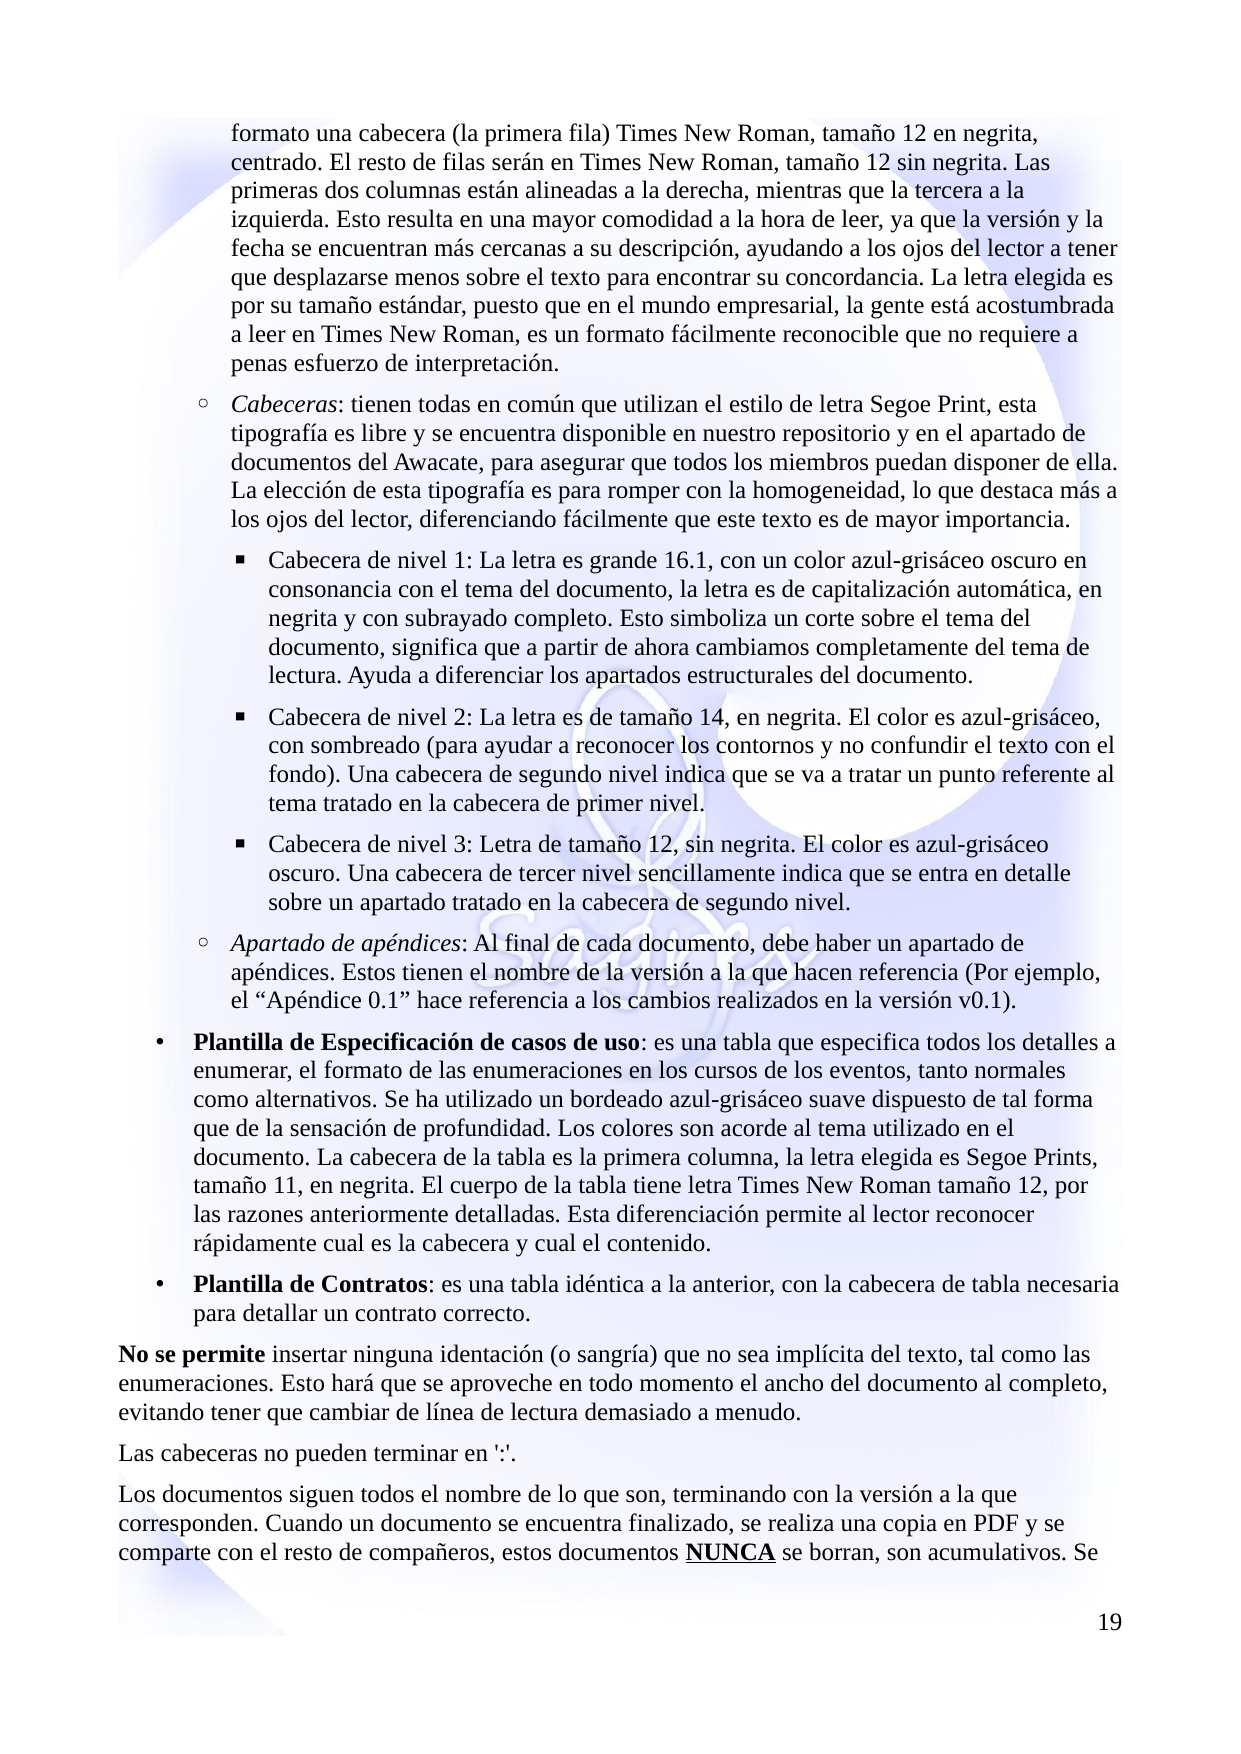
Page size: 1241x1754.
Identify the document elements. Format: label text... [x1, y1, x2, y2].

text No se permite insertar ninguna identación (o sangría) que no sea implícita del texto, tal como las enumeraciones. Esto hará que se aproveche en todo momento el ancho del documento al completo, evitando tener que cambiar de línea de lectura demasiado a menudo. [118, 1339, 1122, 1426]
picture [118, 1426, 1122, 1438]
picture [118, 118, 1122, 1339]
list formato una cabecera (la primera fila) Times New Roman, tamaño 12 en negrita, centrado. El resto de filas serán en Times New Roman, tamaño 12 sin negrita. Las primeras dos columnas están alineadas a la derecha, mientras que la tercera a la izquierda. Esto resulta en una mayor comodidad a la hora de leer, ya que la versión y la fecha se encuentran más cercanas a su descripción, ayudando a los ojos del lector a tener que desplazarse menos sobre el texto para encontrar su concordancia. La letra elegida es por su tamaño estándar, puesto que en el mundo empresarial, la gente está acostumbrada a leer en Times New Roman, es un formato fácilmente reconocible que no requiere a penas esfuerzo de interpretación. [193, 118, 1122, 377]
list Cabecera de nivel 2: La letra es de tamaño 14, en negrita. El color es azul-grisáceo, con sombreado (para ayudar a reconocer los contornos y no confundir el texto con el fondo). Una cabecera de segundo nivel indica que se va a tratar un punto referente al tema tratado en la cabecera de primer nivel. [231, 702, 1122, 817]
list Apartado de apéndices: Al final de cada documento, debe haber un apartado de apéndices. Estos tienen el nombre de la versión a la que hacen referencia (Por ejemplo, el “Apéndice 0.1” hace referencia a los cambios realizados en la versión v0.1). [193, 928, 1122, 1014]
text Las cabeceras no pueden terminar en ':'. [118, 1438, 1122, 1467]
text Los documentos siguen todos el nombre de lo que son, terminando con la versión a la que corresponden. Cuando un documento se encuentra finalizado, se realiza una copia en PDF y se comparte con el resto de compañeros, estos documentos NUNCA se borran, son acumulativos. Se [118, 1479, 1122, 1566]
picture [118, 1566, 1122, 1636]
list Plantilla de Contratos: es una tabla idéntica a la anterior, con la cabecera de tabla necesaria para detallar un contrato correcto. [156, 1269, 1122, 1327]
picture [118, 1467, 1122, 1479]
list Cabecera de nivel 1: La letra es grande 16.1, con un color azul-grisáceo oscuro en consonancia con el tema del documento, la letra es de capitalización automática, en negrita y con subrayado completo. Esto simboliza un corte sobre el tema del documento, significa que a partir de ahora cambiamos completamente del tema de lectura. Ayuda a diferenciar los apartados estructurales del documento. [231, 546, 1122, 689]
list Cabeceras: tienen todas en común que utilizan el estilo de letra Segoe Print, esta tipografía es libre y se encuentra disponible en nuestro repositorio y en el apartado de documentos del Awacate, para asegurar que todos los miembros puedan disponer de ella. La elección de esta tipografía es para romper con la homogeneidad, lo que destaca más a los ojos del lector, diferenciando fácilmente que este texto es de mayor importancia. [193, 389, 1122, 533]
list Plantilla de Especificación de casos de uso: es una tabla que especifica todos los detalles a enumerar, el formato de las enumeraciones en los cursos de los eventos, tanto normales como alternativos. Se ha utilizado un bordeado azul-grisáceo suave dispuesto de tal forma que de la sensación de profundidad. Los colores son acorde al tema utilizado en el documento. La cabecera de la tabla es la primera columna, la letra elegida es Segoe Prints, tamaño 11, en negrita. El cuerpo de la tabla tiene letra Times New Roman tamaño 12, por las razones anteriormente detalladas. Esta diferenciación permite al lector reconocer rápidamente cual es la cabecera y cual el contenido. [156, 1027, 1122, 1257]
list Cabecera de nivel 3: Letra de tamaño 12, sin negrita. El color es azul-grisáceo oscuro. Una cabecera de tercer nivel sencillamente indica que se entra en detalle sobre un apartado tratado en la cabecera de segundo nivel. [231, 829, 1122, 916]
